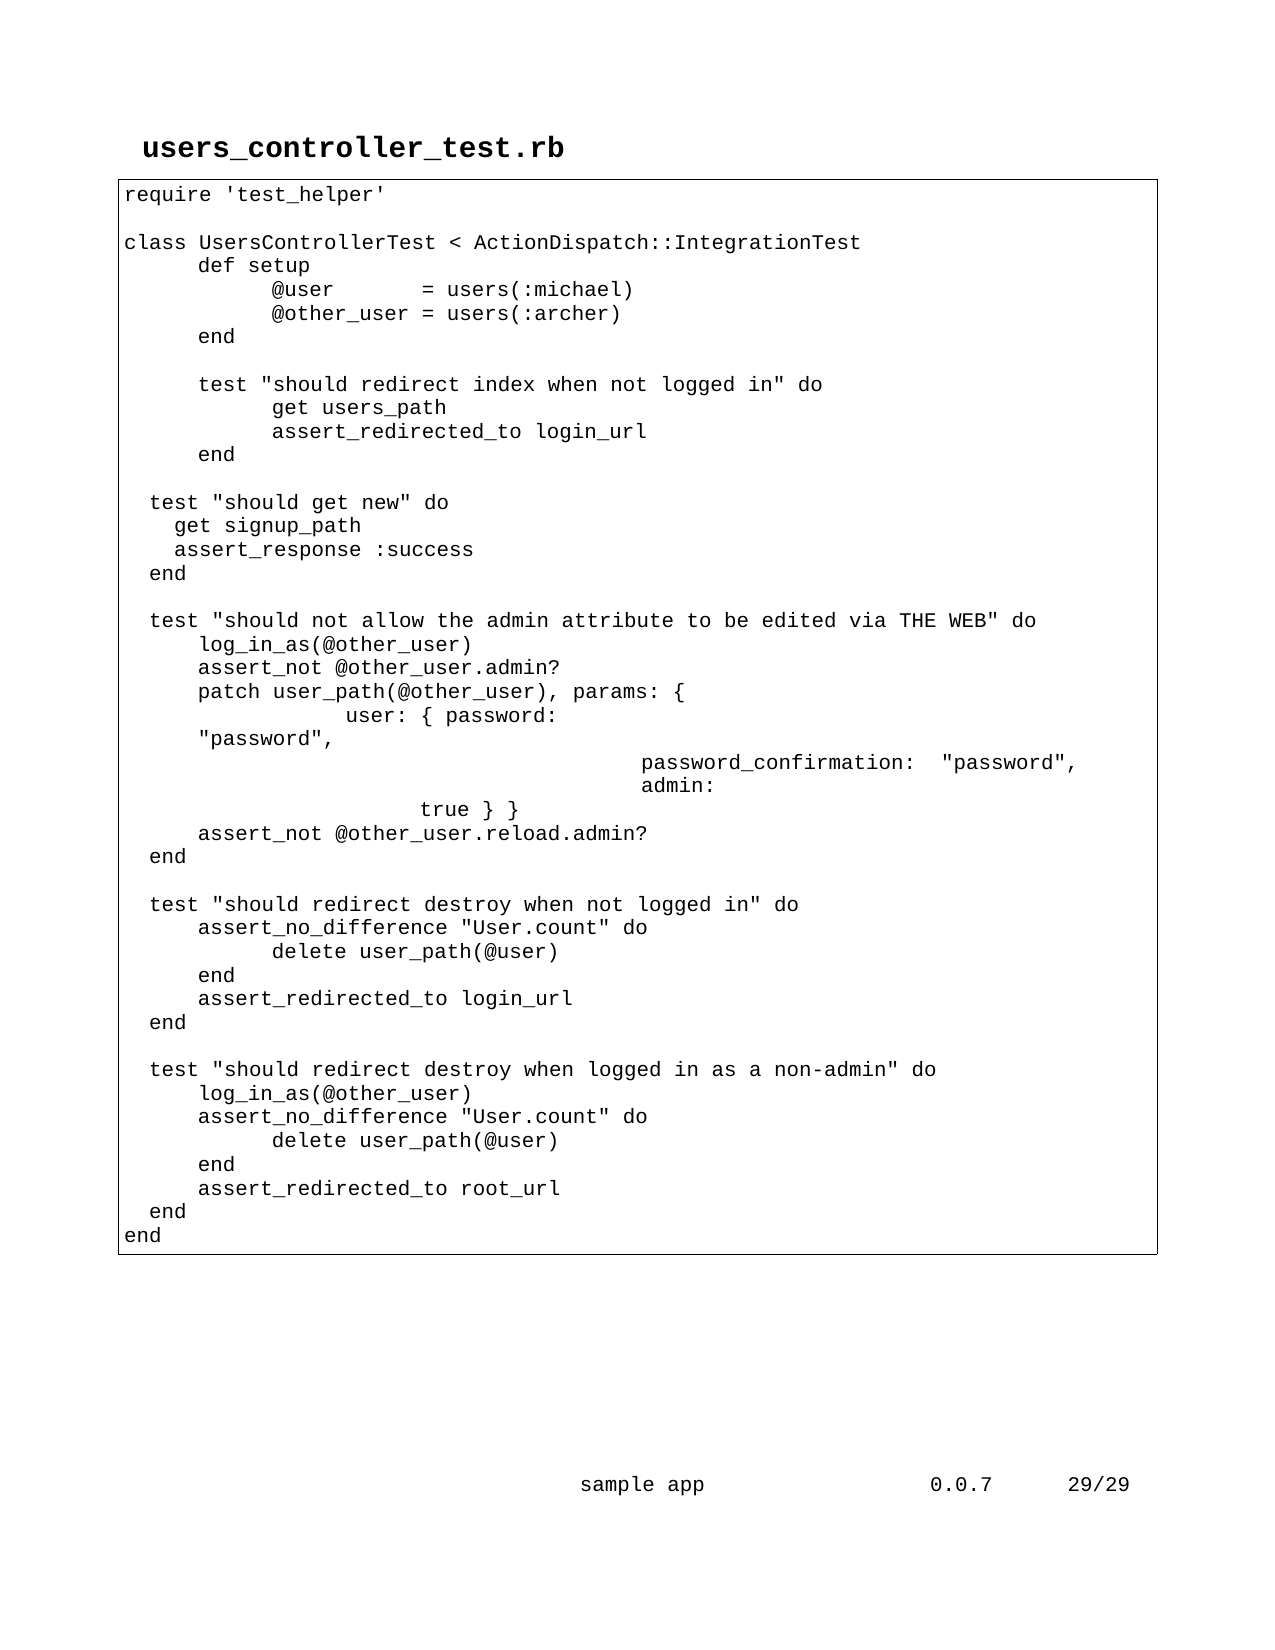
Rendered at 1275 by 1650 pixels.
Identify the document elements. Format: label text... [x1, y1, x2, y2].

table_header require 'test_helper' class UsersControllerTest < ActionDispatch::IntegrationTest def setup @user = users(:michael) @other_user = users(:archer) end test "should redirect index when not logged in" do get users_path assert_redirected_to login_url end test "should get new" do get signup_path assert_response :success end test "should not allow the admin attribute to be edited via THE WEB" do log_in_as(@other_user) assert_not @other_user.admin? patch user_path(@other_user), params: { user: { password: "password", password_confirmation: "password", admin: true } } assert_not @other_user.reload.admin? end test "should redirect destroy when not logged in" do assert_no_difference "User.count" do delete user_path(@user) end assert_redirected_to login_url end test "should redirect destroy when logged in as a non-admin" do log_in_as(@other_user) assert_no_difference "User.count" do delete user_path(@user) end assert_redirected_to root_url end end [119, 180, 1157, 1254]
subtitle users_controller_test.rb [142, 133, 1157, 166]
